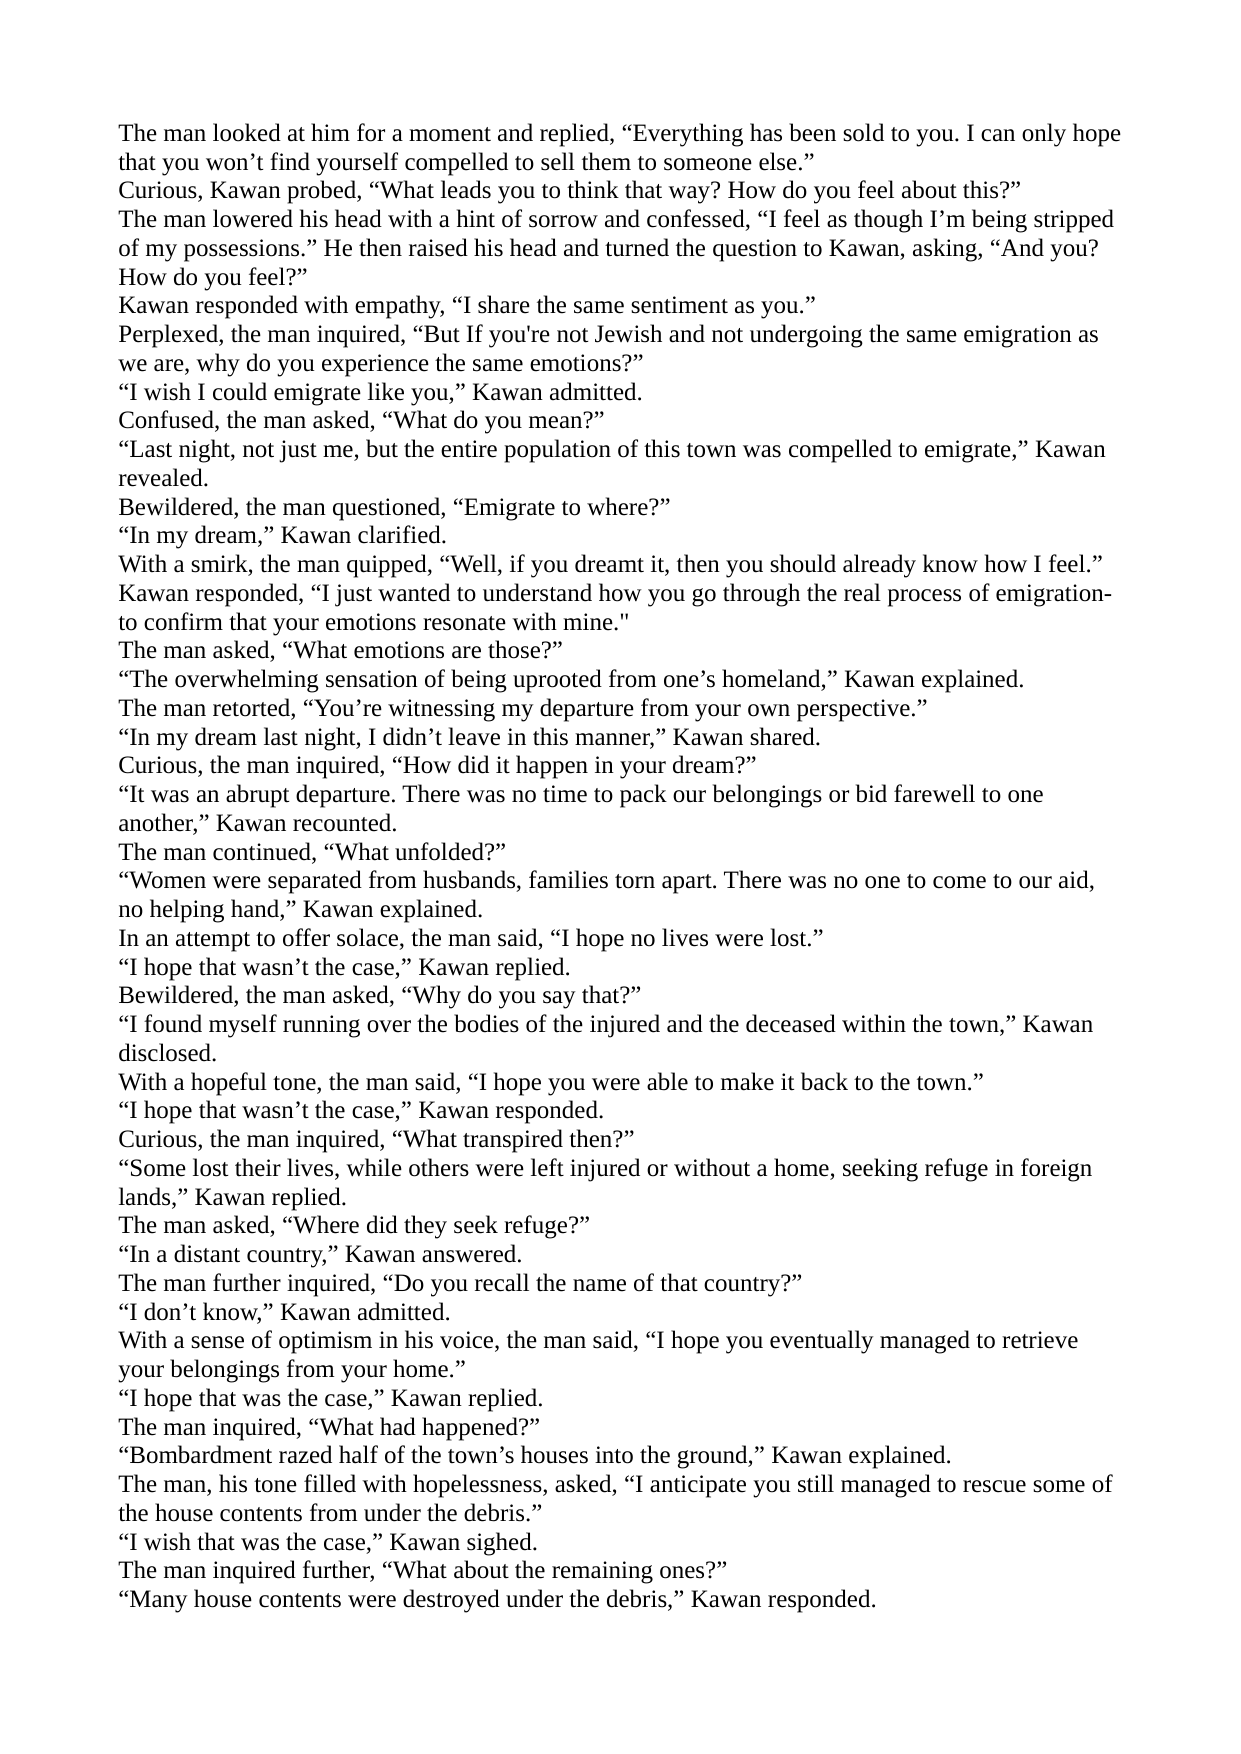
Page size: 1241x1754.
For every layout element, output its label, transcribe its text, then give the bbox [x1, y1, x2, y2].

text “Last night, not just me, but the entire population of this town was compelled to emigrate,” Kawan revealed. [118, 434, 1122, 492]
text “In my dream last night, I didn’t leave in this manner,” Kawan shared. [118, 722, 1122, 751]
text The man asked, “What emotions are those?” [118, 636, 1122, 664]
text The man continued, “What unfolded?” [118, 837, 1122, 866]
text “In a distant country,” Kawan answered. [118, 1239, 1122, 1268]
text Kawan responded, “I just wanted to understand how you go through the real process of emigration- to confirm that your emotions resonate with mine." [118, 578, 1122, 636]
text “The overwhelming sensation of being uprooted from one’s homeland,” Kawan explained. [118, 664, 1122, 693]
text In an attempt to offer solace, the man said, “I hope no lives were lost.” [118, 923, 1122, 952]
text The man inquired further, “What about the remaining ones?” [118, 1556, 1122, 1584]
text “I hope that wasn’t the case,” Kawan responded. [118, 1096, 1122, 1124]
text “I don’t know,” Kawan admitted. [118, 1297, 1122, 1326]
text The man asked, “Where did they seek refuge?” [118, 1211, 1122, 1239]
text With a sense of optimism in his voice, the man said, “I hope you eventually managed to retrieve your belongings from your home.” [118, 1326, 1122, 1383]
text Curious, Kawan probed, “What leads you to think that way? How do you feel about this?” [118, 176, 1122, 204]
text “Women were separated from husbands, families torn apart. There was no one to come to our aid, no helping hand,” Kawan explained. [118, 866, 1122, 923]
text Confused, the man asked, “What do you mean?” [118, 406, 1122, 434]
text “I hope that was the case,” Kawan replied. [118, 1383, 1122, 1412]
text “I hope that wasn’t the case,” Kawan replied. [118, 952, 1122, 981]
text The man looked at him for a moment and replied, “Everything has been sold to you. I can only hope that you won’t find yourself compelled to sell them to someone else.” [118, 118, 1122, 176]
text “It was an abrupt departure. There was no time to pack our belongings or bid farewell to one another,” Kawan recounted. [118, 779, 1122, 837]
text The man, his tone filled with hopelessness, asked, “I anticipate you still managed to rescue some of the house contents from under the debris.” [118, 1469, 1122, 1527]
text “Some lost their lives, while others were left injured or without a home, seeking refuge in foreign lands,” Kawan replied. [118, 1153, 1122, 1211]
text Bewildered, the man questioned, “Emigrate to where?” [118, 492, 1122, 521]
text Curious, the man inquired, “How did it happen in your dream?” [118, 751, 1122, 779]
text Bewildered, the man asked, “Why do you say that?” [118, 981, 1122, 1009]
text “I wish that was the case,” Kawan sighed. [118, 1527, 1122, 1556]
text With a hopeful tone, the man said, “I hope you were able to make it back to the town.” [118, 1067, 1122, 1096]
text With a smirk, the man quipped, “Well, if you dreamt it, then you should already know how I feel.” [118, 549, 1122, 578]
text The man further inquired, “Do you recall the name of that country?” [118, 1268, 1122, 1297]
text “I wish I could emigrate like you,” Kawan admitted. [118, 377, 1122, 406]
text The man lowered his head with a hint of sorrow and confessed, “I feel as though I’m being stripped of my possessions.” He then raised his head and turned the question to Kawan, asking, “And you? How do you feel?” [118, 204, 1122, 291]
text Kawan responded with empathy, “I share the same sentiment as you.” [118, 291, 1122, 319]
text “In my dream,” Kawan clarified. [118, 521, 1122, 549]
text Curious, the man inquired, “What transpired then?” [118, 1124, 1122, 1153]
text Perplexed, the man inquired, “But If you're not Jewish and not undergoing the same emigration as we are, why do you experience the same emotions?” [118, 319, 1122, 377]
text The man retorted, “You’re witnessing my departure from your own perspective.” [118, 693, 1122, 722]
text “Many house contents were destroyed under the debris,” Kawan responded. [118, 1584, 1122, 1613]
text The man inquired, “What had happened?” [118, 1412, 1122, 1441]
text “Bombardment razed half of the town’s houses into the ground,” Kawan explained. [118, 1441, 1122, 1469]
text “I found myself running over the bodies of the injured and the deceased within the town,” Kawan disclosed. [118, 1009, 1122, 1067]
